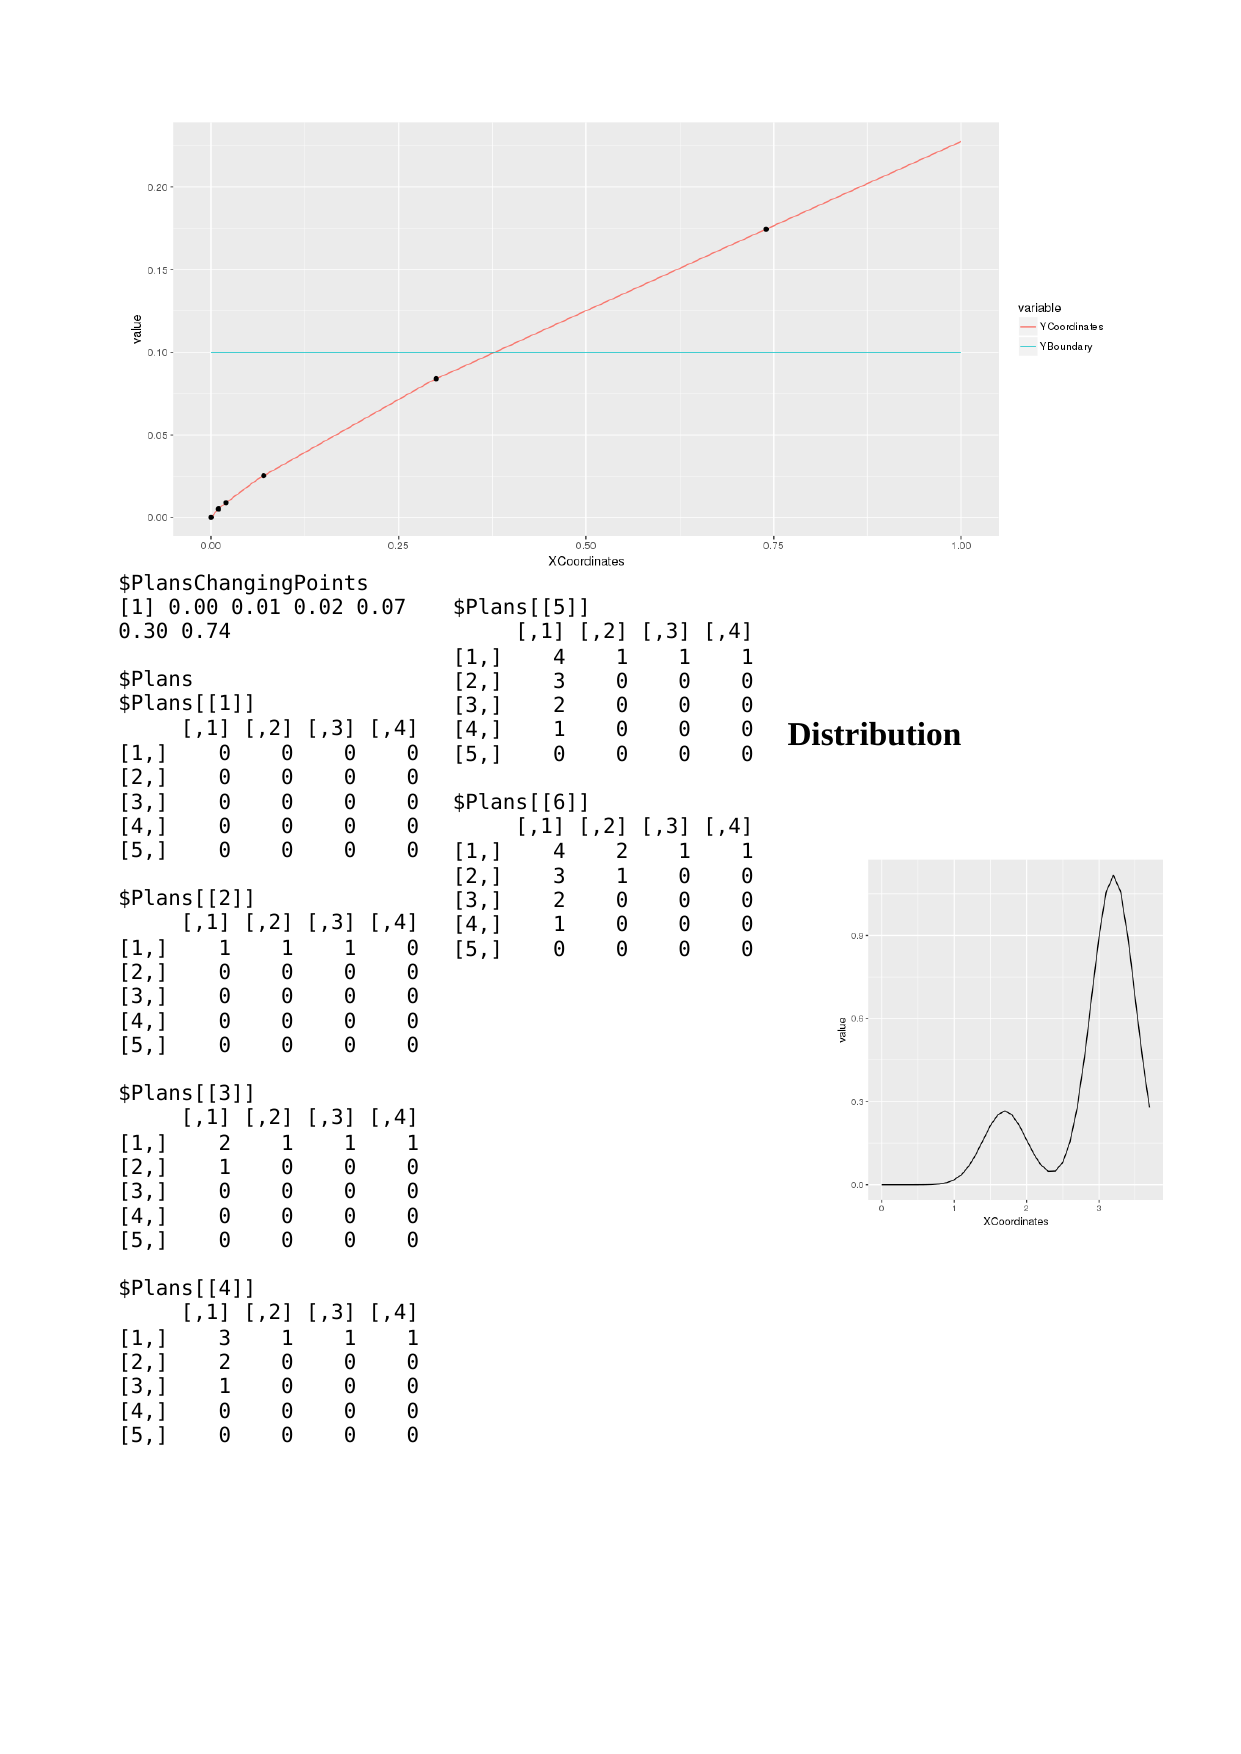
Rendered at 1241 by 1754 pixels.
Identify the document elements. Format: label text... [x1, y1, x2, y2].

text [3,] 0 0 0 0 [118, 1179, 453, 1204]
text [5,] 0 0 0 0 [118, 1423, 453, 1447]
text [1,] 1 1 1 0 [118, 936, 453, 960]
text [2,] 2 0 0 0 [118, 1350, 453, 1374]
text $Plans[[1]] [118, 691, 453, 716]
picture [126, 116, 1115, 571]
text $Plans[[3]] [118, 1081, 453, 1105]
text [,1] [,2] [,3] [,4] [118, 1105, 453, 1131]
text [1,] 4 1 1 1 [453, 645, 787, 669]
text [3,] 2 0 0 0 [453, 693, 787, 717]
text [4,] 0 0 0 0 [118, 1399, 453, 1423]
text $Plans[[5]] [453, 595, 787, 619]
text [,1] [,2] [,3] [,4] [453, 619, 787, 645]
text [1,] 3 1 1 1 [118, 1326, 453, 1350]
text [,1] [,2] [,3] [,4] [118, 716, 453, 741]
text [4,] 0 0 0 0 [118, 1204, 453, 1228]
text [2,] 0 0 0 0 [118, 960, 453, 984]
text [4,] 0 0 0 0 [118, 1009, 453, 1033]
text [,1] [,2] [,3] [,4] [453, 814, 787, 839]
text $Plans[[6]] [453, 790, 787, 814]
text $Plans[[2]] [118, 886, 453, 910]
text [5,] 0 0 0 0 [118, 1033, 453, 1057]
text [4,] 1 0 0 0 [453, 717, 787, 742]
text [1,] 2 1 1 1 [118, 1131, 453, 1155]
text [2,] 3 1 0 0 [453, 864, 787, 888]
text [5,] 0 0 0 0 [118, 838, 453, 862]
text [1,] 0 0 0 0 [118, 741, 453, 765]
text [2,] 3 0 0 0 [453, 669, 787, 693]
text [,1] [,2] [,3] [,4] [118, 1300, 453, 1326]
text [5,] 0 0 0 0 [118, 1228, 453, 1252]
text [2,] 1 0 0 0 [118, 1155, 453, 1179]
text [3,] 1 0 0 0 [118, 1374, 453, 1399]
text [4,] 1 0 0 0 [453, 912, 787, 937]
text $PlansChangingPoints [118, 118, 453, 595]
text $Plans [118, 667, 453, 691]
text [3,] 0 0 0 0 [118, 984, 453, 1009]
text [1,] 4 2 1 1 [453, 839, 787, 864]
text [4,] 0 0 0 0 [118, 814, 453, 838]
text [1] 0.00 0.01 0.02 0.07 0.30 0.74 [118, 595, 453, 643]
picture [832, 855, 1168, 1230]
text [2,] 0 0 0 0 [118, 765, 453, 790]
text [5,] 0 0 0 0 [453, 742, 787, 766]
text [3,] 2 0 0 0 [453, 888, 787, 912]
text [,1] [,2] [,3] [,4] [118, 910, 453, 936]
text [3,] 0 0 0 0 [118, 790, 453, 814]
text Distribution [787, 714, 1122, 753]
text [5,] 0 0 0 0 [453, 937, 787, 961]
text $Plans[[4]] [118, 1276, 453, 1300]
